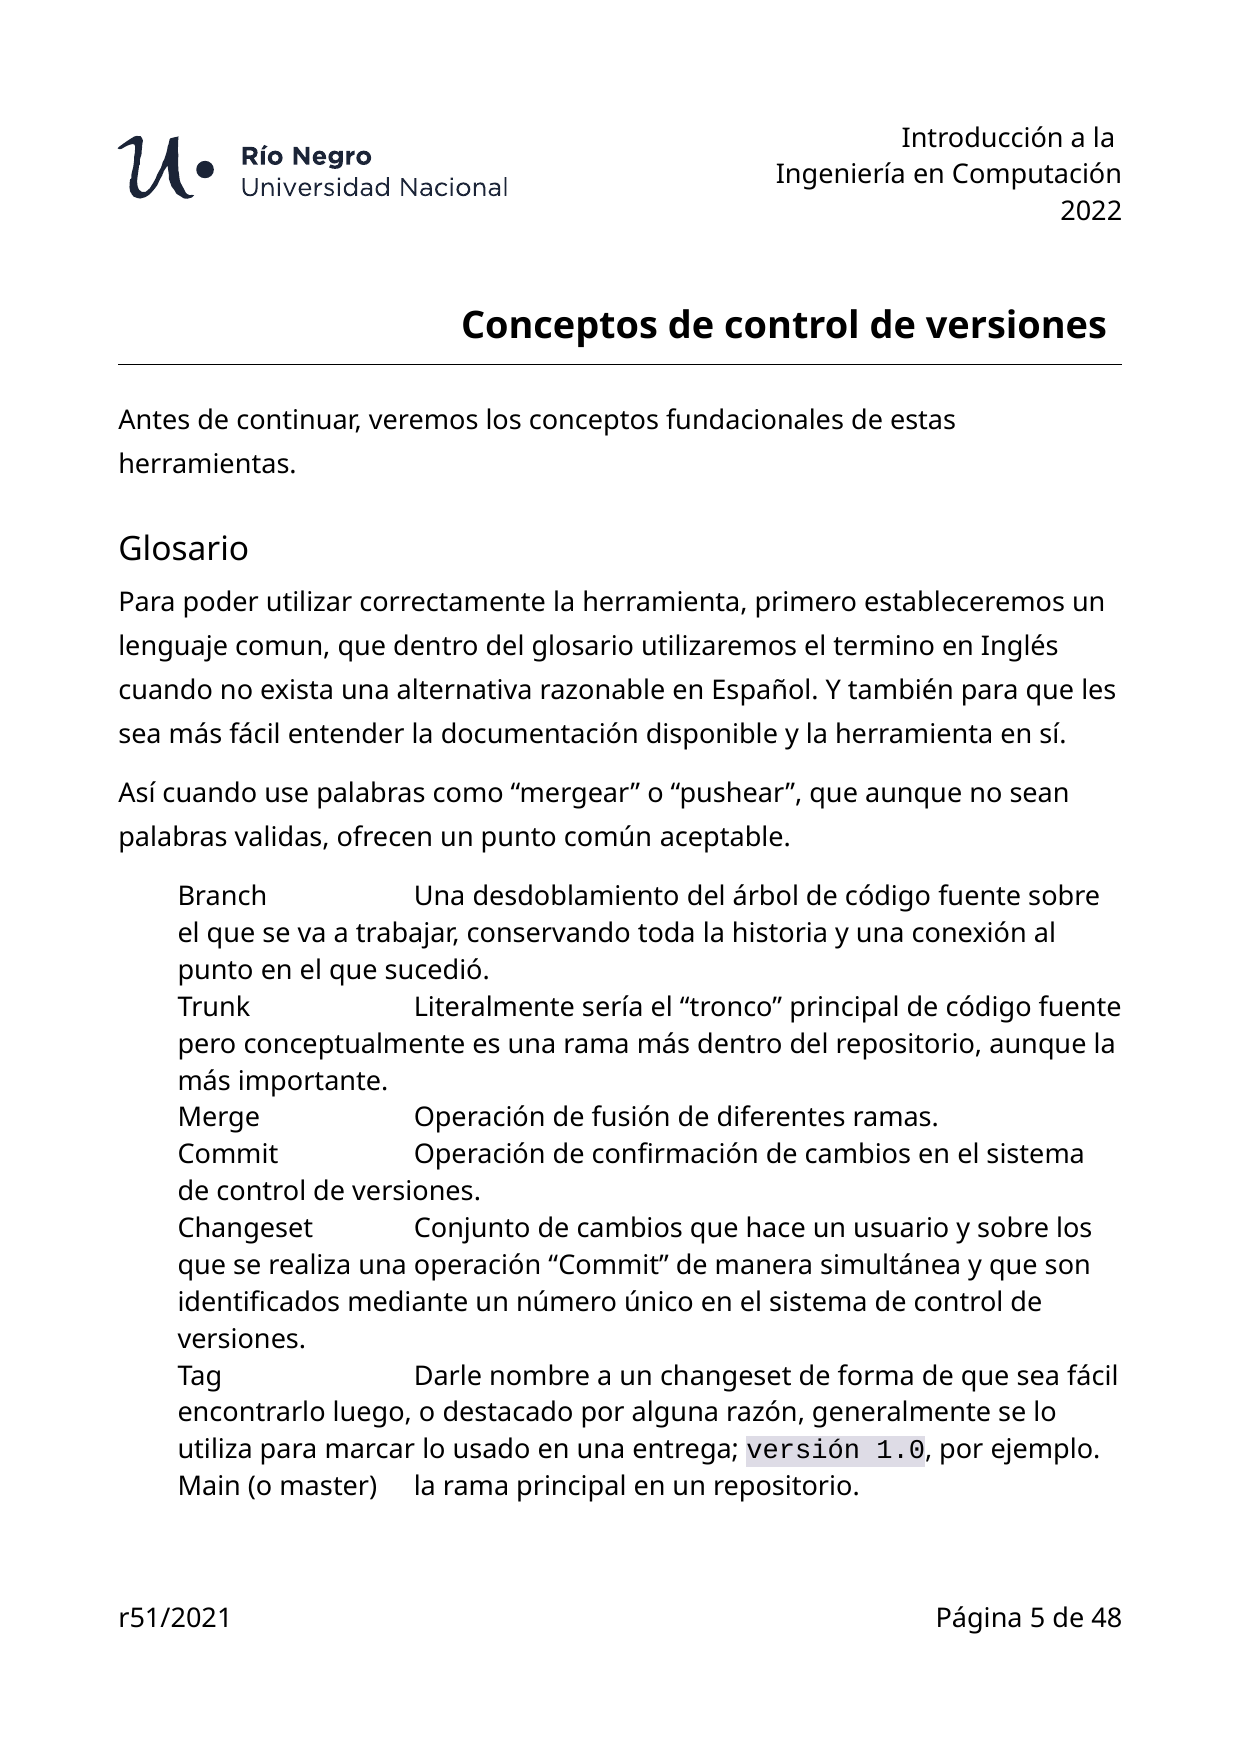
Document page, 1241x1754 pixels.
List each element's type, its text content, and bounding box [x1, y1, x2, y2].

subtitle Conceptos de control de versiones [118, 283, 1122, 364]
text Tag Darle nombre a un changeset de forma de que sea fácil encontrarlo luego, o destacado por alguna razón, generalmente se lo utiliza para marcar lo usado en una entrega; versión 1.0, por ejemplo. [177, 1356, 1122, 1467]
text Antes de continuar, veremos los conceptos fundacionales de estas herramientas. [118, 400, 1122, 481]
text Para poder utilizar correctamente la herramienta, primero estableceremos un lenguaje comun, que dentro del glosario utilizaremos el termino en Inglés cuando no exista una alternativa razonable en Español. Y también para que les sea más fácil entender la documentación disponible y la herramienta en sí. [118, 582, 1122, 752]
text Así cuando use palabras como “mergear” o “pushear”, que aunque no sean palabras validas, ofrecen un punto común aceptable. [118, 774, 1122, 855]
text Commit Operación de confirmación de cambios en el sistema de control de versiones. [177, 1135, 1122, 1208]
text Trunk Literalmente sería el “tronco” principal de código fuente pero conceptualmente es una rama más dentro del repositorio, aunque la más importante. [177, 987, 1122, 1098]
subtitle Glosario [118, 524, 1122, 570]
text Merge Operación de fusión de diferentes ramas. [177, 1098, 1122, 1135]
text Branch Una desdoblamiento del árbol de código fuente sobre el que se va a trabajar, conservando toda la historia y una conexión al punto en el que sucedió. [177, 877, 1122, 987]
text Changeset Conjunto de cambios que hace un usuario y sobre los que se realiza una operación “Commit” de manera simultánea y que son identificados mediante un número único en el sistema de control de versiones. [177, 1208, 1122, 1356]
text Main (o master) la rama principal en un repositorio. [177, 1467, 1122, 1504]
